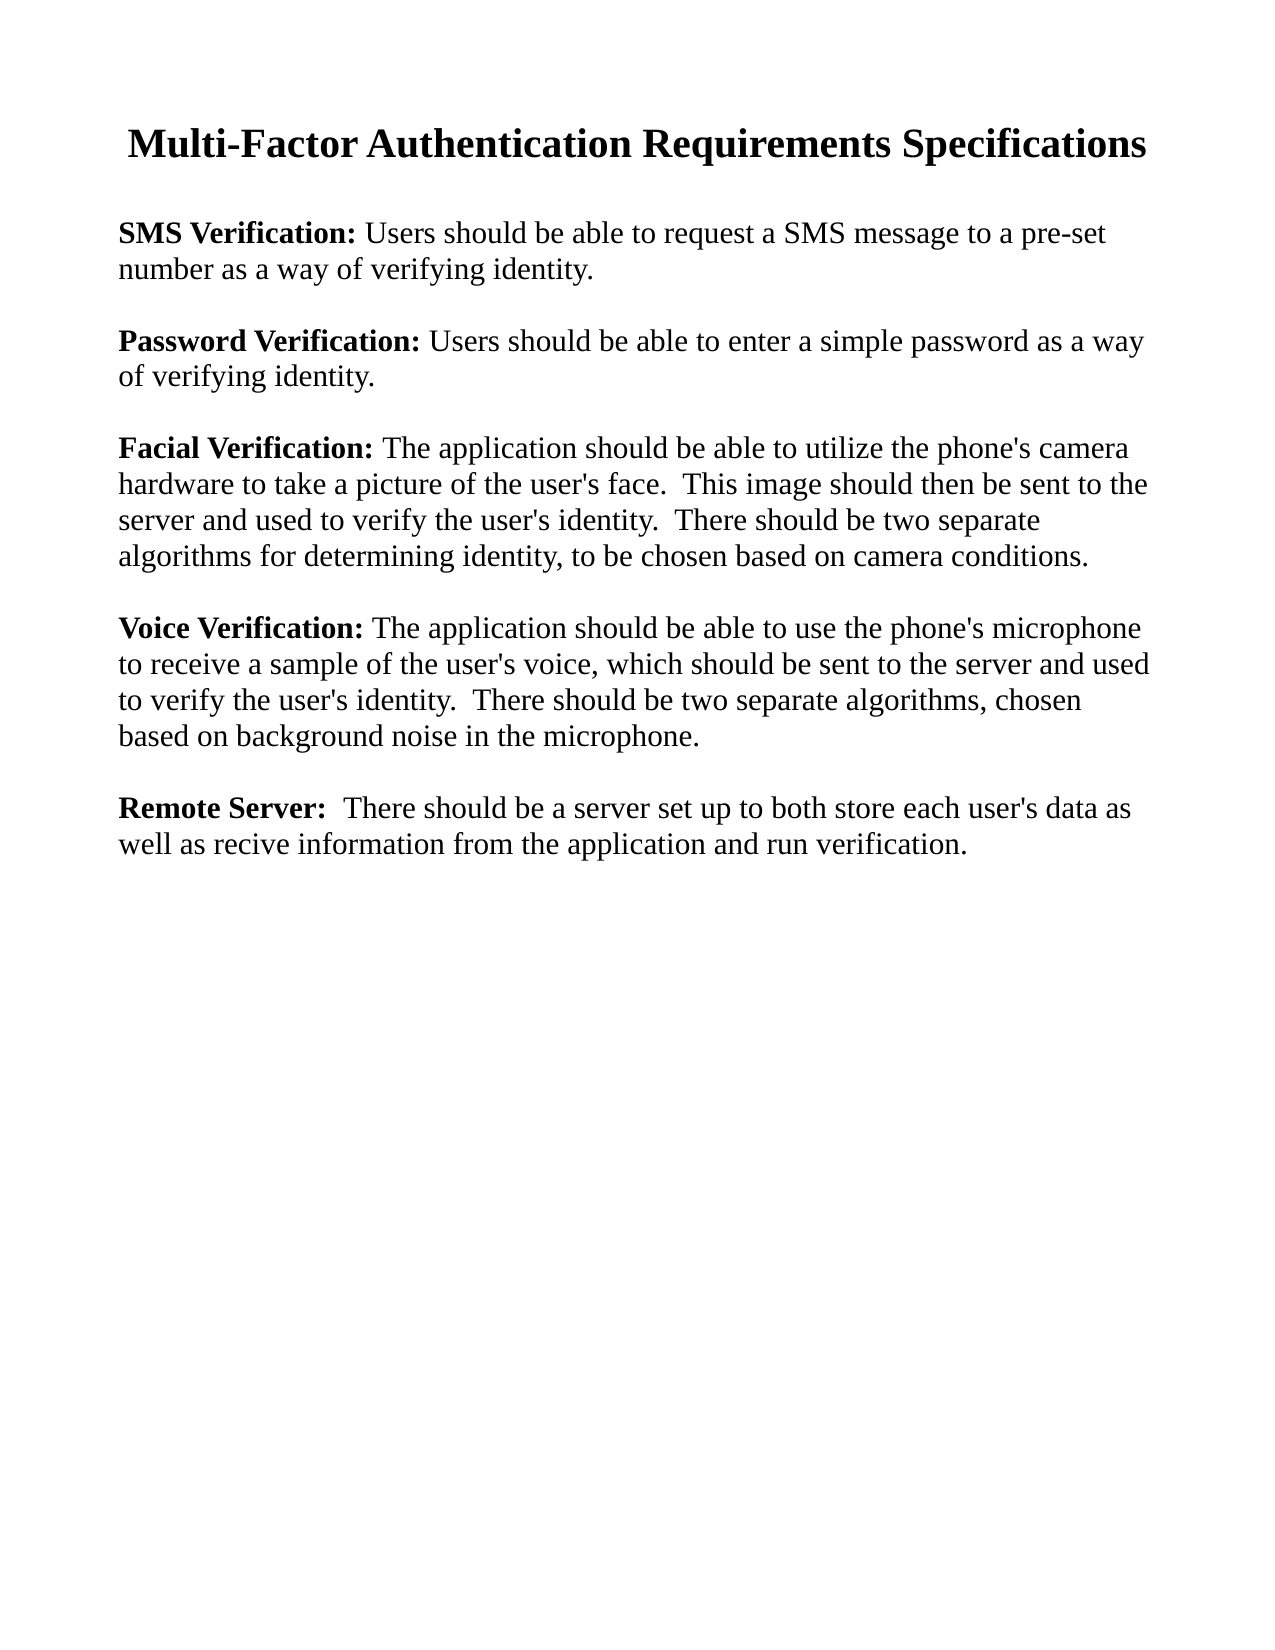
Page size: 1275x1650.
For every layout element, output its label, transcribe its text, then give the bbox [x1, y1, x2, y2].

text Voice Verification: The application should be able to use the phone's microphone to receive a sample of the user's voice, which should be sent to the server and used to verify the user's identity. There should be two separate algorithms, chosen based on background noise in the microphone. [118, 609, 1157, 753]
text Multi-Factor Authentication Requirements Specifications [118, 118, 1157, 166]
text Facial Verification: The application should be able to utilize the phone's camera hardware to take a picture of the user's face. This image should then be sent to the server and used to verify the user's identity. There should be two separate algorithms for determining identity, to be chosen based on camera conditions. [118, 429, 1157, 573]
text SMS Verification: Users should be able to request a SMS message to a pre-set number as a way of verifying identity. [118, 214, 1157, 286]
text Password Verification: Users should be able to enter a simple password as a way of verifying identity. [118, 322, 1157, 394]
text Remote Server: There should be a server set up to both store each user's data as well as recive information from the application and run verification. [118, 789, 1157, 861]
